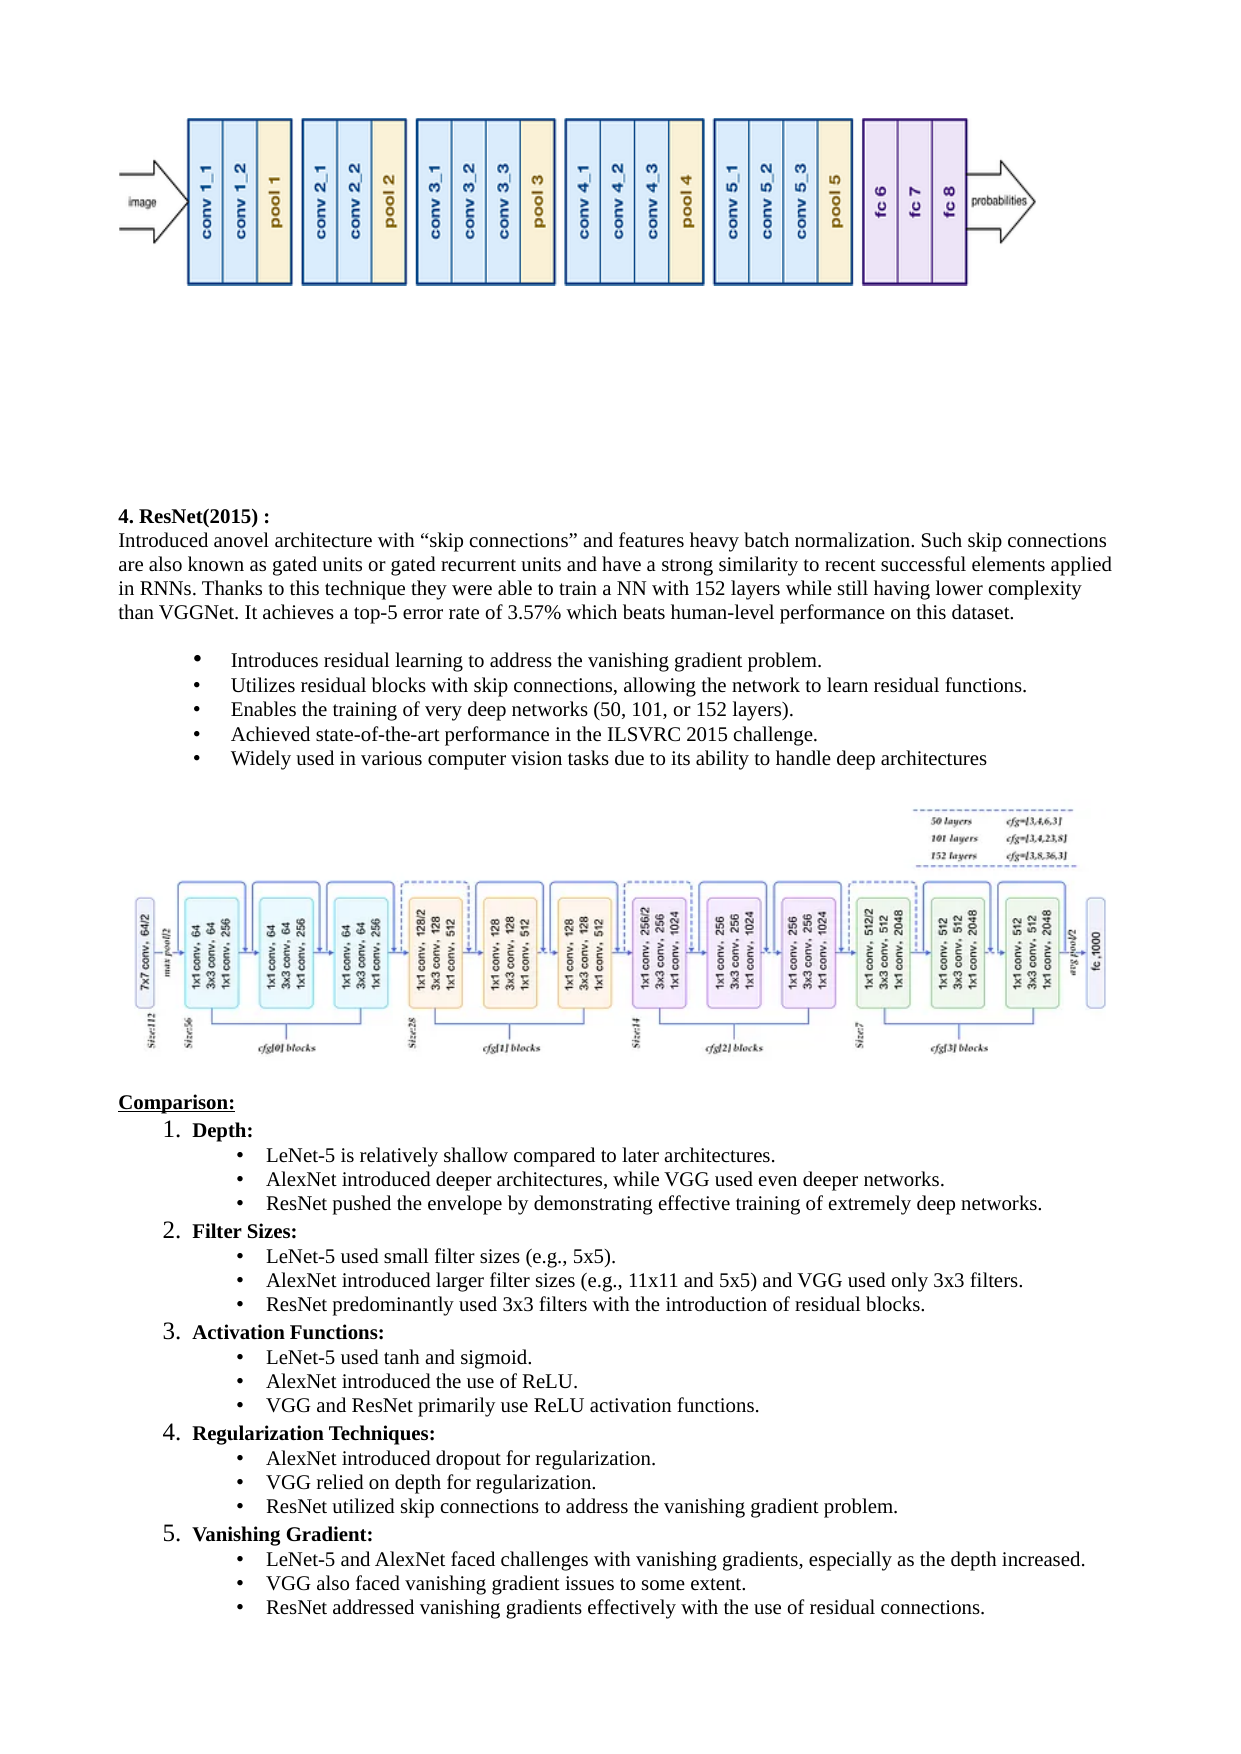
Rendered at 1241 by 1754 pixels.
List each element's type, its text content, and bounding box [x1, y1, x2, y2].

list VGG relied on depth for regularization. [236, 1470, 1122, 1494]
list LeNet-5 used small filter sizes (e.g., 5x5). [236, 1244, 1122, 1268]
text Comparison: [118, 1090, 1122, 1114]
list LeNet-5 is relatively shallow compared to later architectures. [236, 1143, 1122, 1167]
list LeNet-5 used tanh and sigmoid. [236, 1345, 1122, 1369]
list VGG also faced vanishing gradient issues to some extent. [236, 1571, 1122, 1595]
list Activation Functions: [162, 1316, 1122, 1345]
list Introduces residual learning to address the vanishing gradient problem. [193, 648, 1122, 673]
list Achieved state-of-the-art performance in the ILSVRC 2015 challenge. [193, 721, 1122, 746]
list ResNet predominantly used 3x3 filters with the introduction of residual blocks. [236, 1292, 1122, 1316]
picture [118, 118, 1037, 286]
list Utilizes residual blocks with skip connections, allowing the network to learn residual functions. [193, 673, 1122, 697]
list AlexNet introduced deeper architectures, while VGG used even deeper networks. [236, 1167, 1122, 1191]
text Introduced anovel architecture with “skip connections” and features heavy batch normalization. Such skip connections are also known as gated units or gated recurrent units and have a strong similarity to recent successful elements applied in RNNs. Thanks to this technique they were able to train a NN with 152 layers while still having lower complexity than VGGNet. It achieves a top-5 error rate of 3.57% which beats human-level performance on this dataset. [118, 528, 1122, 624]
list Filter Sizes: [162, 1215, 1122, 1244]
list ResNet pushed the envelope by demonstrating effective training of extremely deep networks. [236, 1191, 1122, 1215]
list AlexNet introduced larger filter sizes (e.g., 11x11 and 5x5) and VGG used only 3x3 filters. [236, 1268, 1122, 1292]
list LeNet-5 and AlexNet faced challenges with vanishing gradients, especially as the depth increased. [236, 1547, 1122, 1571]
list AlexNet introduced dropout for regularization. [236, 1446, 1122, 1470]
list Enables the training of very deep networks (50, 101, or 152 layers). [193, 697, 1122, 721]
list ResNet utilized skip connections to address the vanishing gradient problem. [236, 1494, 1122, 1518]
list Widely used in various computer vision tasks due to its ability to handle deep architectures [193, 746, 1122, 769]
list Regularization Techniques: [162, 1417, 1122, 1446]
picture [133, 798, 1107, 1062]
list Depth: [162, 1114, 1122, 1143]
list VGG and ResNet primarily use ReLU activation functions. [236, 1393, 1122, 1417]
list AlexNet introduced the use of ReLU. [236, 1369, 1122, 1393]
list Vanishing Gradient: [162, 1518, 1122, 1547]
text 4. ResNet(2015) : [118, 504, 1122, 528]
list ResNet addressed vanishing gradients effectively with the use of residual connections. [236, 1595, 1122, 1619]
